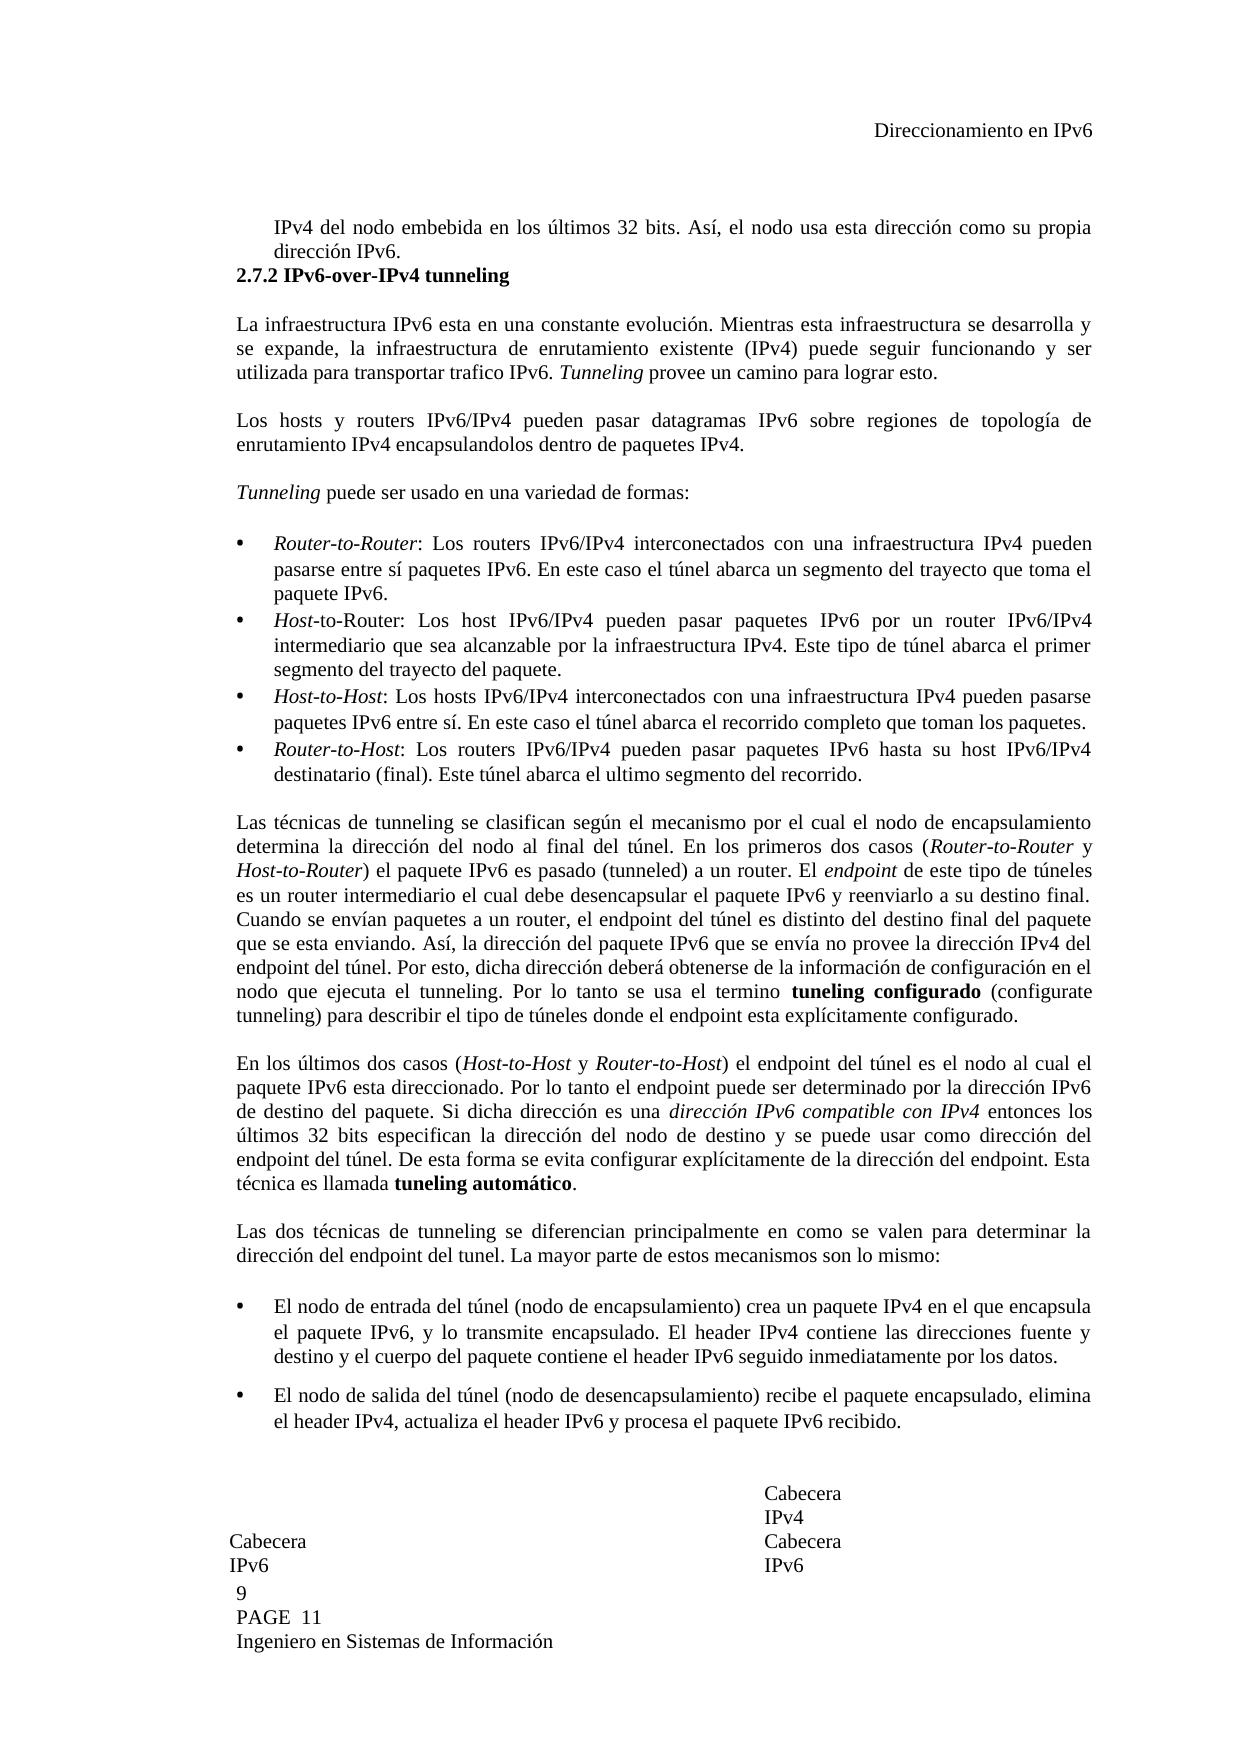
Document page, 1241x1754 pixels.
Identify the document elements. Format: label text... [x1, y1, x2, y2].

text La infraestructura IPv6 esta en una constante evolución. Mientras esta infraestructura se desarrolla y se expande, la infraestructura de enrutamiento existente (IPv4) puede seguir funcionando y ser utilizada para transportar trafico IPv6. Tunneling provee un camino para lograr esto. [236, 312, 1093, 384]
list El nodo de salida del túnel (nodo de desencapsulamiento) recibe el paquete encapsulado, elimina el header IPv4, actualiza el header IPv6 y procesa el paquete IPv6 recibido. [236, 1381, 1093, 1433]
text Los hosts y routers IPv6/IPv4 pueden pasar datagramas IPv6 sobre regiones de topología de enrutamiento IPv4 encapsulandolos dentro de paquetes IPv4. [236, 408, 1093, 456]
text En los últimos dos casos (Host-to-Host y Router-to-Host) el endpoint del túnel es el nodo al cual el paquete IPv6 esta direccionado. Por lo tanto el endpoint puede ser determinado por la dirección IPv6 de destino del paquete. Si dicha dirección es una dirección IPv6 compatible con IPv4 entonces los últimos 32 bits especifican la dirección del nodo de destino y se puede usar como dirección del endpoint del túnel. De esta forma se evita configurar explícitamente de la dirección del endpoint. Esta técnica es llamada tuneling automático. [236, 1051, 1093, 1195]
table_header [229, 1481, 544, 1529]
list El nodo de entrada del túnel (nodo de encapsulamiento) crea un paquete IPv4 en el que encapsula el paquete IPv6, y lo transmite encapsulado. El header IPv4 contiene las direcciones fuente y destino y el cuerpo del paquete contiene el header IPv6 seguido inmediatamente por los datos. [236, 1292, 1093, 1368]
list Router-to-Router: Los routers IPv6/IPv4 interconectados con una infraestructura IPv4 pueden pasarse entre sí paquetes IPv6. En este caso el túnel abarca un segmento del trayecto que toma el paquete IPv6. [236, 528, 1093, 605]
list IPv4 del nodo embebida en los últimos 32 bits. Así, el nodo usa esta dirección como su propia dirección IPv6. [236, 215, 1093, 263]
list Router-to-Host: Los routers IPv6/IPv4 pueden pasar paquetes IPv6 hasta su host IPv6/IPv4 destinatario (final). Este túnel abarca el ultimo segmento del recorrido. [236, 734, 1093, 786]
text Las técnicas de tunneling se clasifican según el mecanismo por el cual el nodo de encapsulamiento determina la dirección del nodo al final del túnel. En los primeros dos casos (Router-to-Router y Host-to-Router) el paquete IPv6 es pasado (tunneled) a un router. El endpoint de este tipo de túneles es un router intermediario el cual debe desencapsular el paquete IPv6 y reenviarlo a su destino final. Cuando se envían paquetes a un router, el endpoint del túnel es distinto del destino final del paquete que se esta enviando. Así, la dirección del paquete IPv6 que se envía no provee la dirección IPv4 del endpoint del túnel. Por esto, dicha dirección deberá obtenerse de la información de configuración en el nodo que ejecuta el tunneling. Por lo tanto se usa el termino tuneling configurado (configurate tunneling) para describir el tipo de túneles donde el endpoint esta explícitamente configurado. [236, 810, 1093, 1027]
table_cell Cabecera IPv6 [764, 1529, 1093, 1577]
text 2.7.2 IPv6-over-IPv4 tunneling [236, 263, 1093, 287]
table_cell Cabecera IPv6 [229, 1529, 544, 1577]
table_header [544, 1481, 764, 1529]
text Tunneling puede ser usado en una variedad de formas: [236, 480, 1093, 504]
text Las dos técnicas de tunneling se diferencian principalmente en como se valen para determinar la dirección del endpoint del tunel. La mayor parte de estos mecanismos son lo mismo: [236, 1219, 1093, 1267]
table_header Cabecera IPv4 [764, 1481, 1093, 1529]
list Host-to-Router: Los host IPv6/IPv4 pueden pasar paquetes IPv6 por un router IPv6/IPv4 intermediario que sea alcanzable por la infraestructura IPv4. Este tipo de túnel abarca el primer segmento del trayecto del paquete. [236, 605, 1093, 681]
list Host-to-Host: Los hosts IPv6/IPv4 interconectados con una infraestructura IPv4 pueden pasarse paquetes IPv6 entre sí. En este caso el túnel abarca el recorrido completo que toman los paquetes. [236, 681, 1093, 734]
table_cell [544, 1529, 764, 1577]
